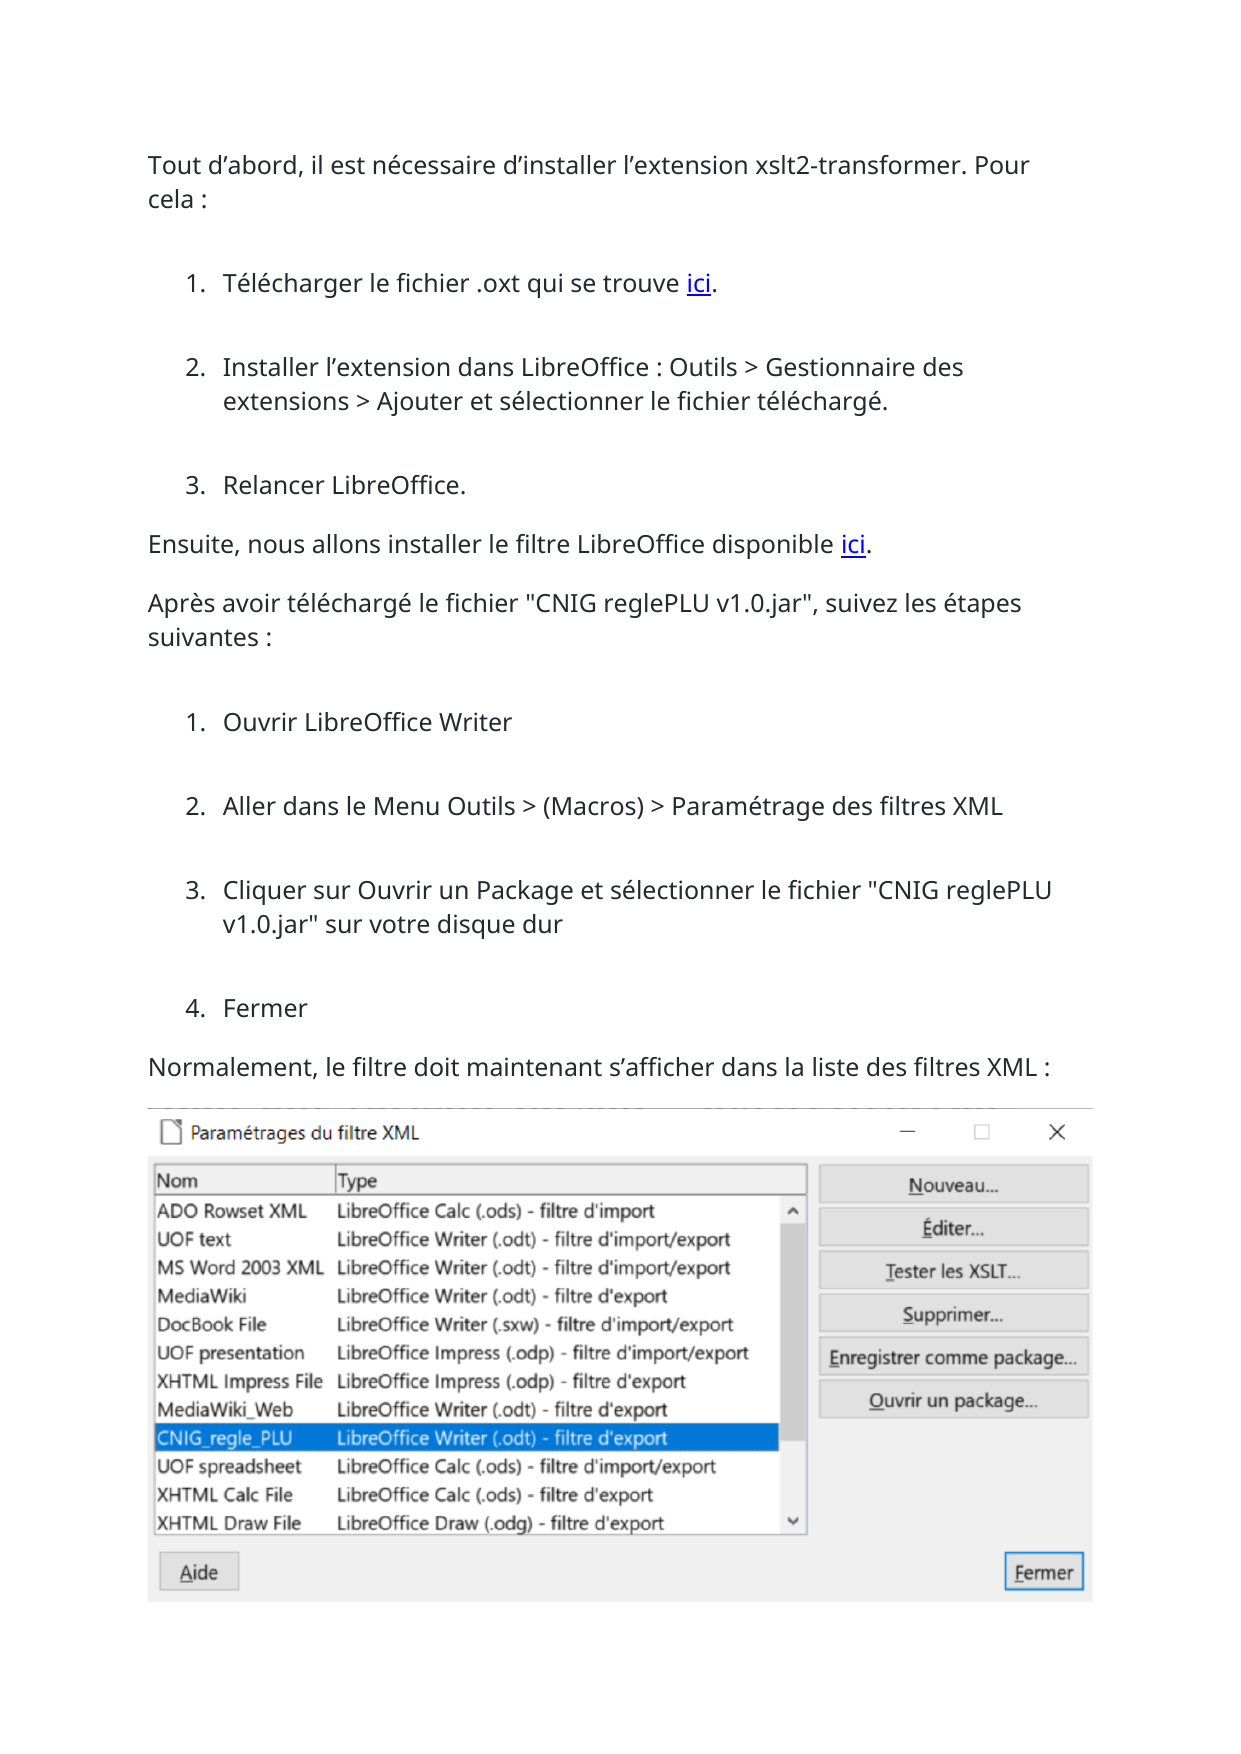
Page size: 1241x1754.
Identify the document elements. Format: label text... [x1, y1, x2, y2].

list Aller dans le Menu Outils > (Macros) > Paramétrage des filtres XML [185, 788, 1093, 822]
list Fermer [185, 990, 1093, 1024]
list Installer l’extension dans LibreOffice : Outils > Gestionnaire des extensions > Ajouter et sélectionner le fichier téléchargé. [185, 350, 1093, 418]
list Télécharger le fichier .oxt qui se trouve ici. [185, 266, 1093, 300]
list Cliquer sur Ouvrir un Package et sélectionner le fichier "CNIG reglePLU v1.0.jar" sur votre disque dur [185, 872, 1093, 940]
picture [147, 1108, 1093, 1604]
list Ouvrir LibreOffice Writer [185, 704, 1093, 738]
text Tout d’abord, il est nécessaire d’installer l’extension xslt2-transformer. Pour cela : [148, 148, 1093, 216]
text Normalement, le filtre doit maintenant s’afficher dans la liste des filtres XML : [148, 1049, 1093, 1083]
text Ensuite, nous allons installer le filtre LibreOffice disponible ici. [148, 527, 1093, 561]
text Après avoir téléchargé le fichier "CNIG reglePLU v1.0.jar", suivez les étapes suivantes : [148, 586, 1093, 654]
list Relancer LibreOffice. [185, 468, 1093, 502]
